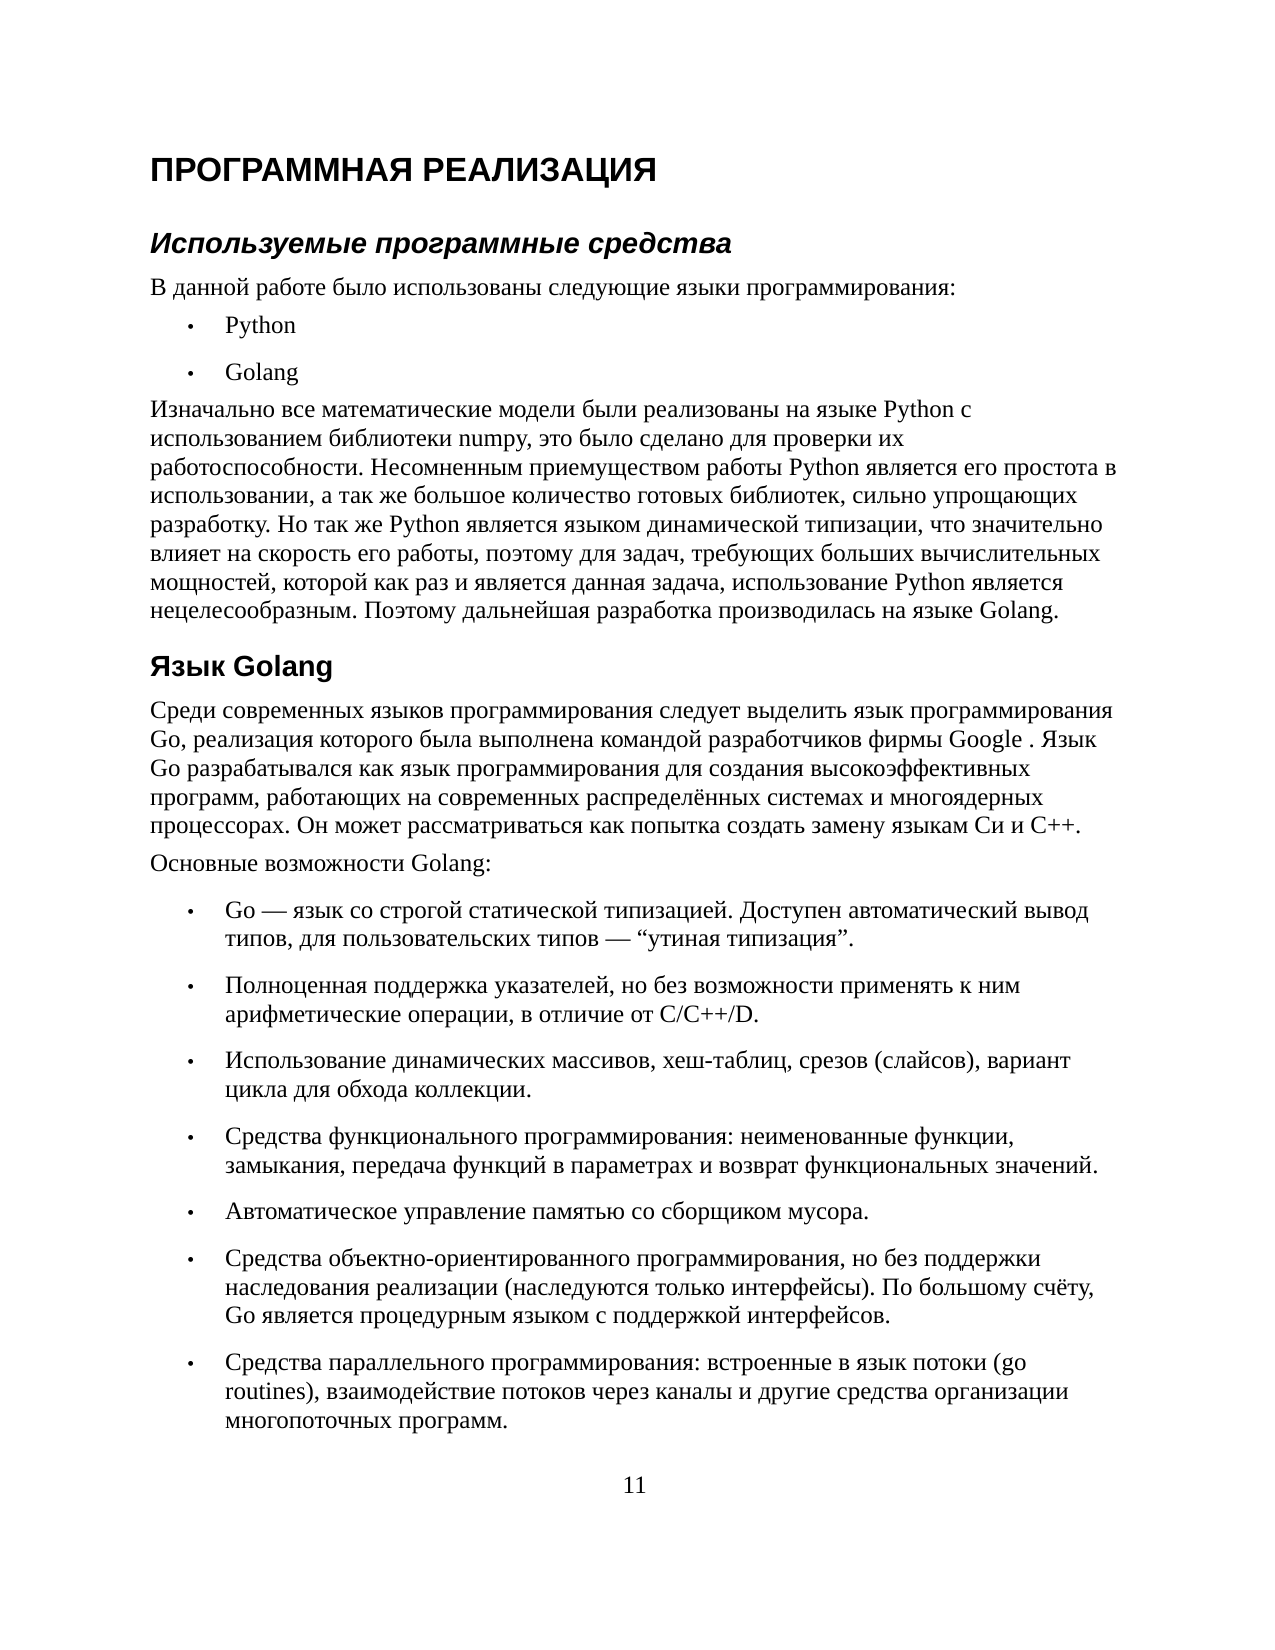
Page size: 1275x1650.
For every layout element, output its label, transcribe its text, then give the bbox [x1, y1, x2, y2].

list Python [187, 310, 1125, 339]
text Основные возможности Golang: [150, 848, 1125, 877]
list Использование динамических массивов, хеш-таблиц, срезов (слайсов), вариант цикла для обхода коллекции. [187, 1046, 1125, 1103]
list Golang [187, 357, 1125, 385]
text Среди современных языков программирования следует выделить язык программирования Go, реализация которого была выполнена командой разработчиков фирмы Google . Язык Go разрабатывался как язык программирования для создания высокоэффективных программ, работающих на современных распределённых системах и многоядерных процессорах. Он может рассматриваться как попытка создать замену языкам Си и C++. [150, 695, 1125, 839]
subtitle ПРОГРАММНАЯ РЕАЛИЗАЦИЯ [150, 150, 1125, 189]
list Средства объектно-ориентированного программирования, но без поддержки наследования реализации (наследуются только интерфейсы). По большому счёту, Go является процедурным языком с поддержкой интерфейсов. [187, 1243, 1125, 1329]
list Автоматическое управление памятью со сборщиком мусора. [187, 1196, 1125, 1225]
list Средства функционального программирования: неименованные функции, замыкания, передача функций в параметрах и возврат функциональных значений. [187, 1121, 1125, 1178]
list Полноценная поддержка указателей, но без возможности применять к ним арифметические операции, в отличие от C/C++/D. [187, 970, 1125, 1028]
list Go — язык со строгой статической типизацией. Доступен автоматический вывод типов, для пользовательских типов — “утиная типизация”. [187, 895, 1125, 952]
text Изначально все математические модели были реализованы на языке Python с использованием библиотеки numpy, это было сделано для проверки их работоспособности. Несомненным приемуществом работы Python является его простота в использовании, а так же большое количество готовых библиотек, сильно упрощающих разработку. Но так же Python является языком динамической типизации, что значительно влияет на скорость его работы, поэтому для задач, требующих больших вычислительных мощностей, которой как раз и является данная задача, использование Python является нецелесообразным. Поэтому дальнейшая разработка производилась на языке Golang. [150, 394, 1125, 624]
subtitle Используемые программные средства [150, 226, 1125, 260]
list Средства параллельного программирования: встроенные в язык потоки (go routines), взаимодействие потоков через каналы и другие средства организации многопоточных программ. [187, 1347, 1125, 1433]
text В данной работе было использованы следующие языки программирования: [150, 272, 1125, 301]
subtitle Язык Golang [150, 649, 1125, 683]
